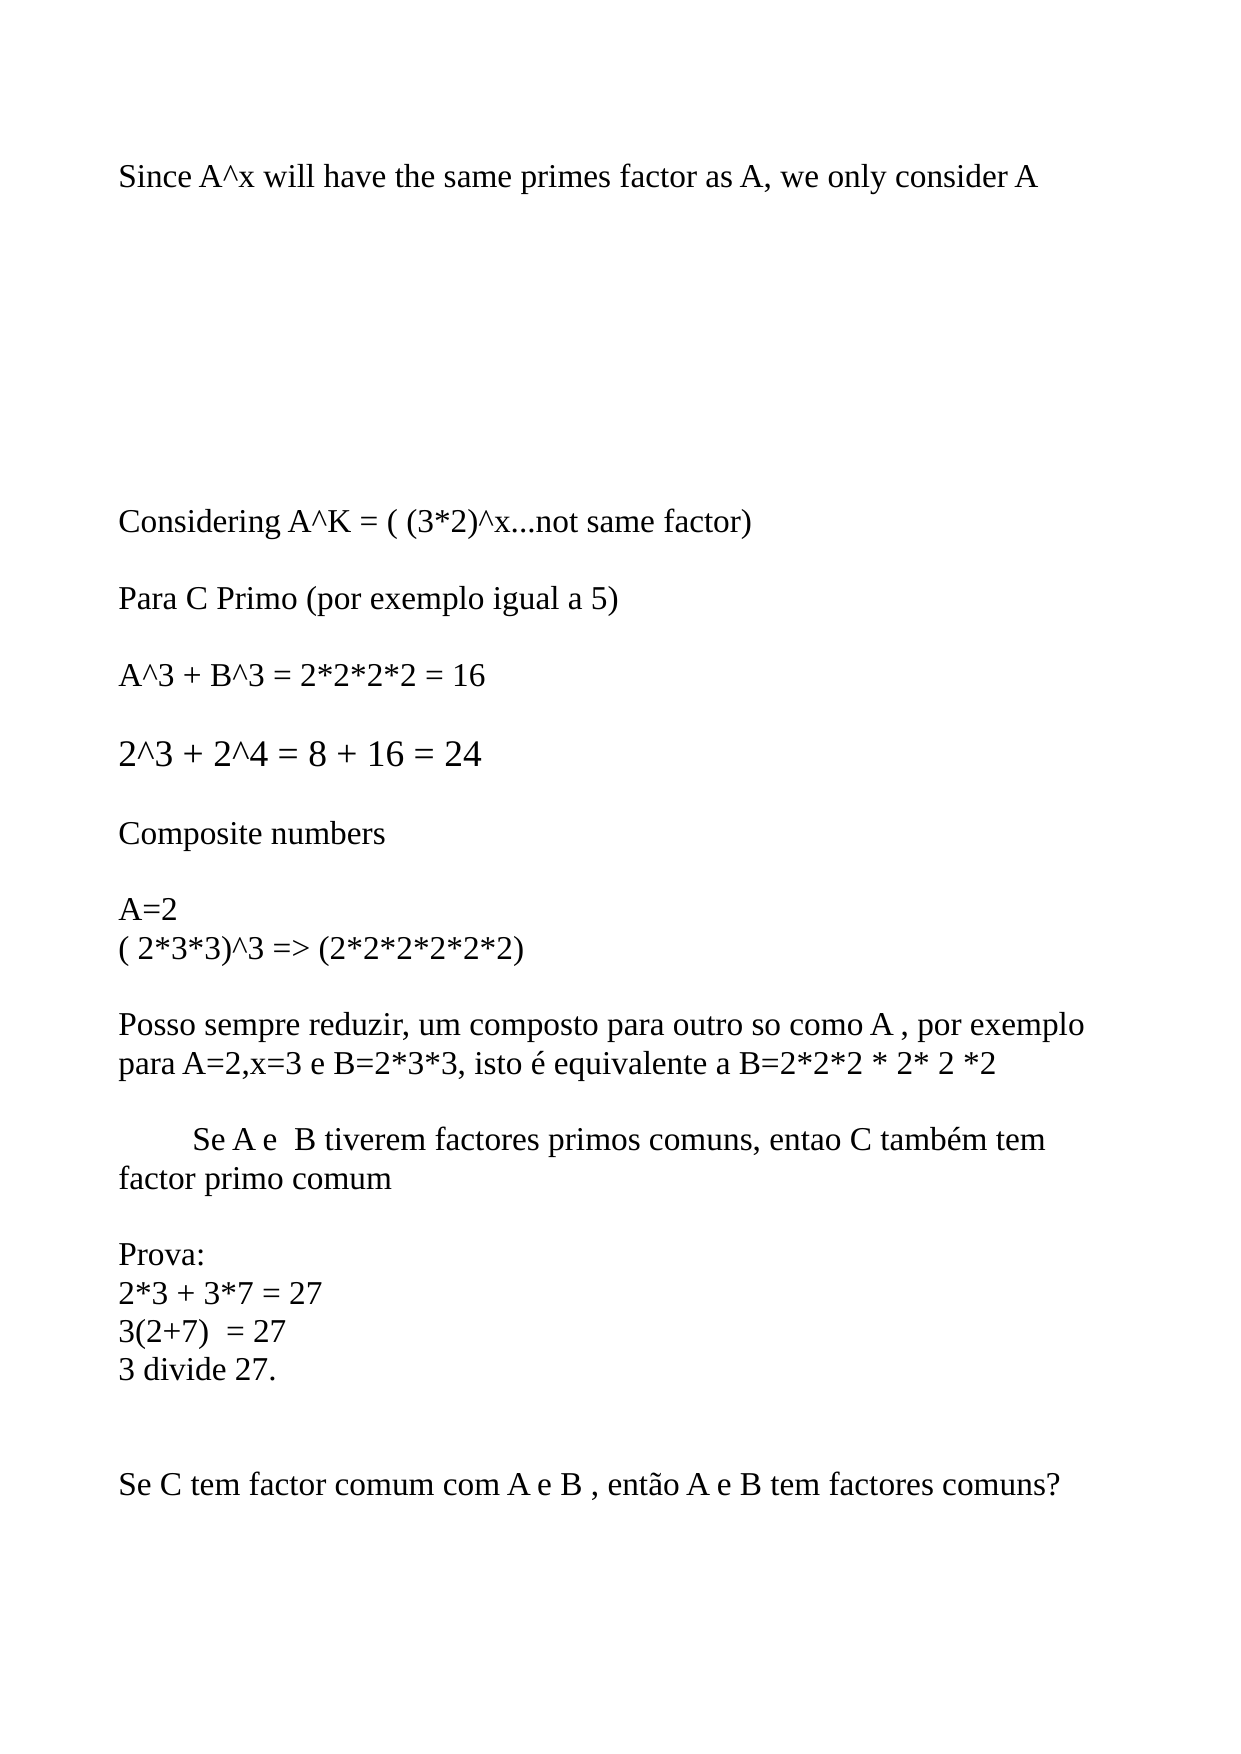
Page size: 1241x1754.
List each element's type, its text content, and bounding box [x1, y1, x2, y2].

text Se C tem factor comum com A e B , então A e B tem factores comuns? [118, 1464, 1122, 1503]
text 2^3 + 2^4 = 8 + 16 = 24 [118, 731, 1122, 774]
text 3(2+7) = 27 [118, 1311, 1122, 1349]
text 2*3 + 3*7 = 27 [118, 1273, 1122, 1311]
text Considering A^K = ( (3*2)^x...not same factor) [118, 501, 1122, 540]
text A^3 + B^3 = 2*2*2*2 = 16 [118, 655, 1122, 693]
text Prova: [118, 1234, 1122, 1273]
text A=2 [118, 889, 1122, 928]
text Composite numbers [118, 813, 1122, 851]
text Se A e B tiverem factores primos comuns, entao C também tem factor primo comum [118, 1119, 1122, 1196]
text Para C Primo (por exemplo igual a 5) [118, 578, 1122, 616]
text Since A^x will have the same primes factor as A, we only consider A [118, 156, 1122, 195]
text Posso sempre reduzir, um composto para outro so como A , por exemplo para A=2,x=3 e B=2*3*3, isto é equivalente a B=2*2*2 * 2* 2 *2 [118, 1004, 1122, 1081]
text 3 divide 27. [118, 1349, 1122, 1388]
text ( 2*3*3)^3 => (2*2*2*2*2*2) [118, 928, 1122, 966]
